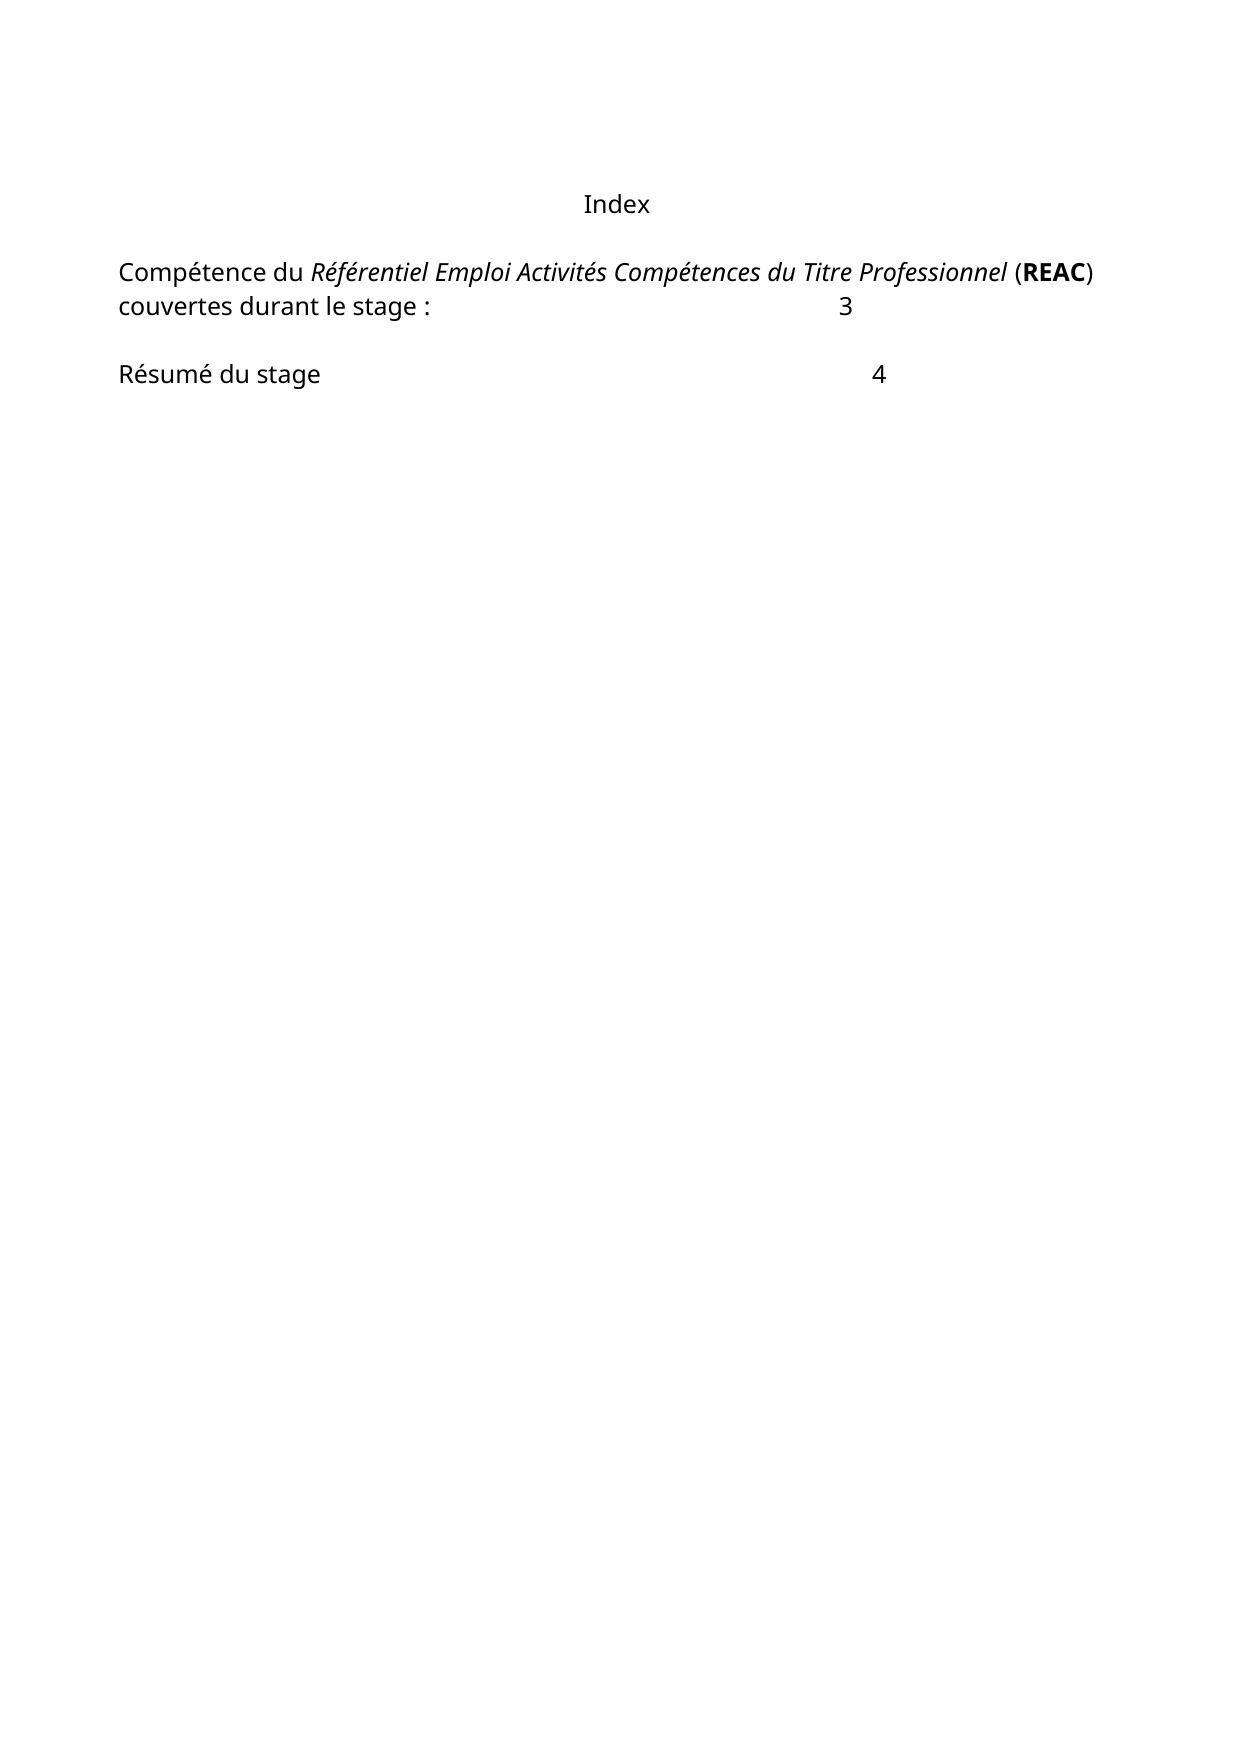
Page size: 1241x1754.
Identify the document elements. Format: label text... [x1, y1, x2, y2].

text Compétence du Référentiel Emploi Activités Compétences du Titre Professionnel (REAC) couvertes durant le stage : 3 [118, 254, 1122, 322]
text Index [118, 186, 1122, 220]
text Résumé du stage 4 [118, 357, 1122, 391]
